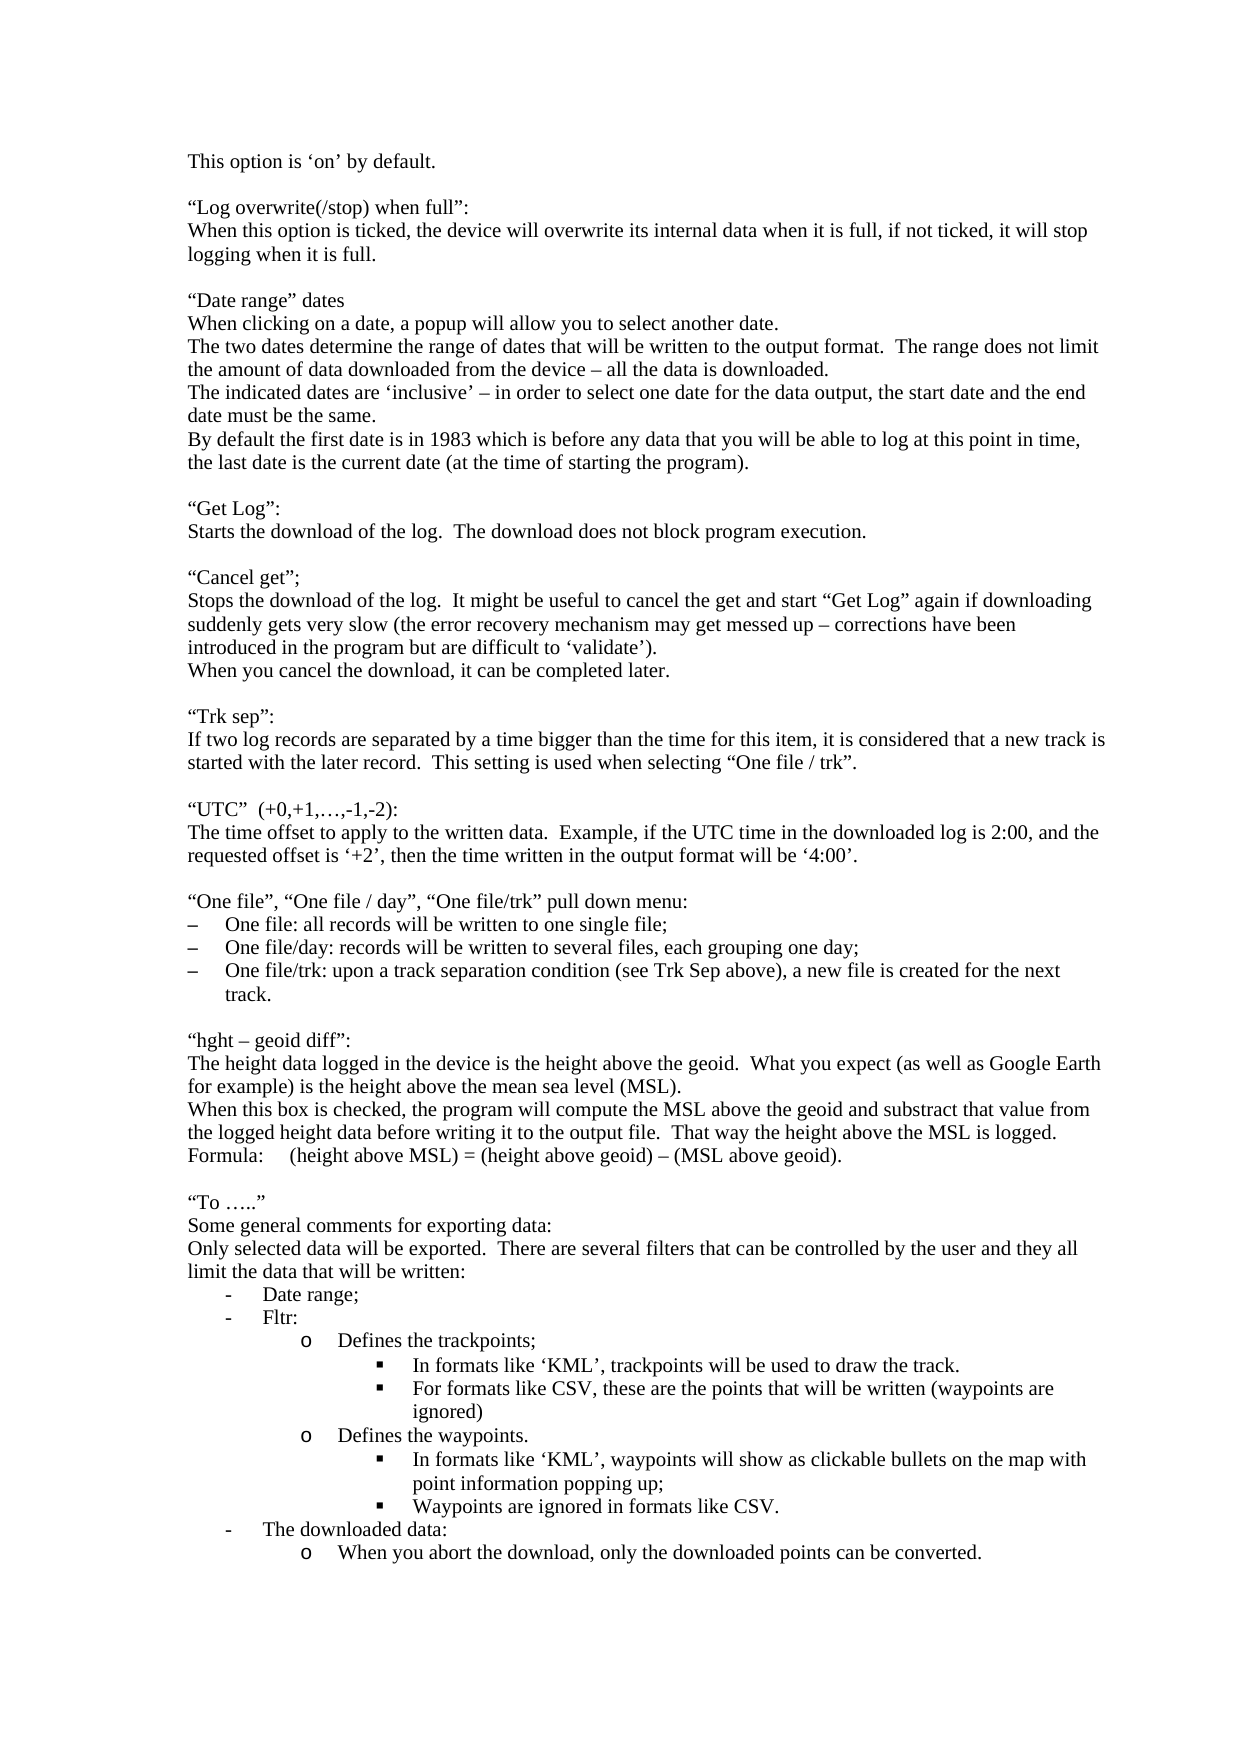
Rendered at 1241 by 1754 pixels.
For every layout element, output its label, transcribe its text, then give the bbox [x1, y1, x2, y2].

text The indicated dates are ‘inclusive’ – in order to select one date for the data output, the start date and the end date must be the same. [187, 381, 1109, 427]
text Only selected data will be exported. There are several filters that can be controlled by the user and they all limit the data that will be written: [187, 1237, 1109, 1283]
text If two log records are separated by a time bigger than the time for this item, it is considered that a new track is started with the later record. This setting is used when selecting “One file / trk”. [187, 728, 1109, 774]
list For formats like CSV, these are the points that will be written (waypoints are ignored) [375, 1377, 1109, 1423]
list One file: all records will be written to one single file; [187, 913, 1109, 936]
list When you abort the download, only the downloaded points can be converted. [300, 1541, 1109, 1566]
list In formats like ‘KML’, waypoints will show as clickable bullets on the map with point information popping up; [375, 1448, 1109, 1494]
text Some general comments for exporting data: [187, 1214, 1109, 1237]
text “Trk sep”: [187, 705, 1109, 728]
text Formula: (height above MSL) = (height above geoid) – (MSL above geoid). [187, 1144, 1109, 1167]
text “To …..” [187, 1191, 1109, 1214]
text “Date range” dates [187, 289, 1109, 312]
list Waypoints are ignored in formats like CSV. [375, 1494, 1109, 1518]
text When this option is ticked, the device will overwrite its internal data when it is full, if not ticked, it will stop logging when it is full. [187, 219, 1109, 266]
list Defines the trackpoints; [300, 1329, 1109, 1354]
text “Cancel get”; [187, 566, 1109, 589]
text By default the first date is in 1983 which is before any data that you will be able to log at this point in time, the last date is the current date (at the time of starting the program). [187, 427, 1109, 474]
list One file/day: records will be written to several files, each grouping one day; [187, 936, 1109, 959]
list In formats like ‘KML’, trackpoints will be used to draw the track. [375, 1354, 1109, 1377]
text Starts the download of the log. The download does not block program execution. [187, 520, 1109, 543]
list One file/trk: upon a track separation condition (see Trk Sep above), a new file is created for the next track. [187, 959, 1109, 1006]
list Fltr: [225, 1306, 1109, 1329]
text Stops the download of the log. It might be useful to cancel the get and start “Get Log” again if downloading suddenly gets very slow (the error recovery mechanism may get messed up – corrections have been introduced in the program but are difficult to ‘validate’). [187, 589, 1109, 659]
text “UTC” (+0,+1,…,-1,-2): [187, 797, 1109, 821]
text When you cancel the download, it can be completed later. [187, 659, 1109, 682]
text “Log overwrite(/stop) when full”: [187, 196, 1109, 219]
text “One file”, “One file / day”, “One file/trk” pull down menu: [187, 890, 1109, 913]
text This option is ‘on’ by default. [187, 150, 1109, 173]
list Defines the waypoints. [300, 1423, 1109, 1448]
text “hght – geoid diff”: [187, 1029, 1109, 1052]
text When clicking on a date, a popup will allow you to select another date. [187, 312, 1109, 335]
text “Get Log”: [187, 497, 1109, 520]
text The height data logged in the device is the height above the geoid. What you expect (as well as Google Earth for example) is the height above the mean sea level (MSL). [187, 1052, 1109, 1098]
text When this box is checked, the program will compute the MSL above the geoid and substract that value from the logged height data before writing it to the output file. That way the height above the MSL is logged. [187, 1098, 1109, 1144]
list Date range; [225, 1283, 1109, 1306]
text The two dates determine the range of dates that will be written to the output format. The range does not limit the amount of data downloaded from the device – all the data is downloaded. [187, 335, 1109, 381]
list The downloaded data: [225, 1518, 1109, 1541]
text The time offset to apply to the written data. Example, if the UTC time in the downloaded log is 2:00, and the requested offset is ‘+2’, then the time written in the output format will be ‘4:00’. [187, 821, 1109, 867]
